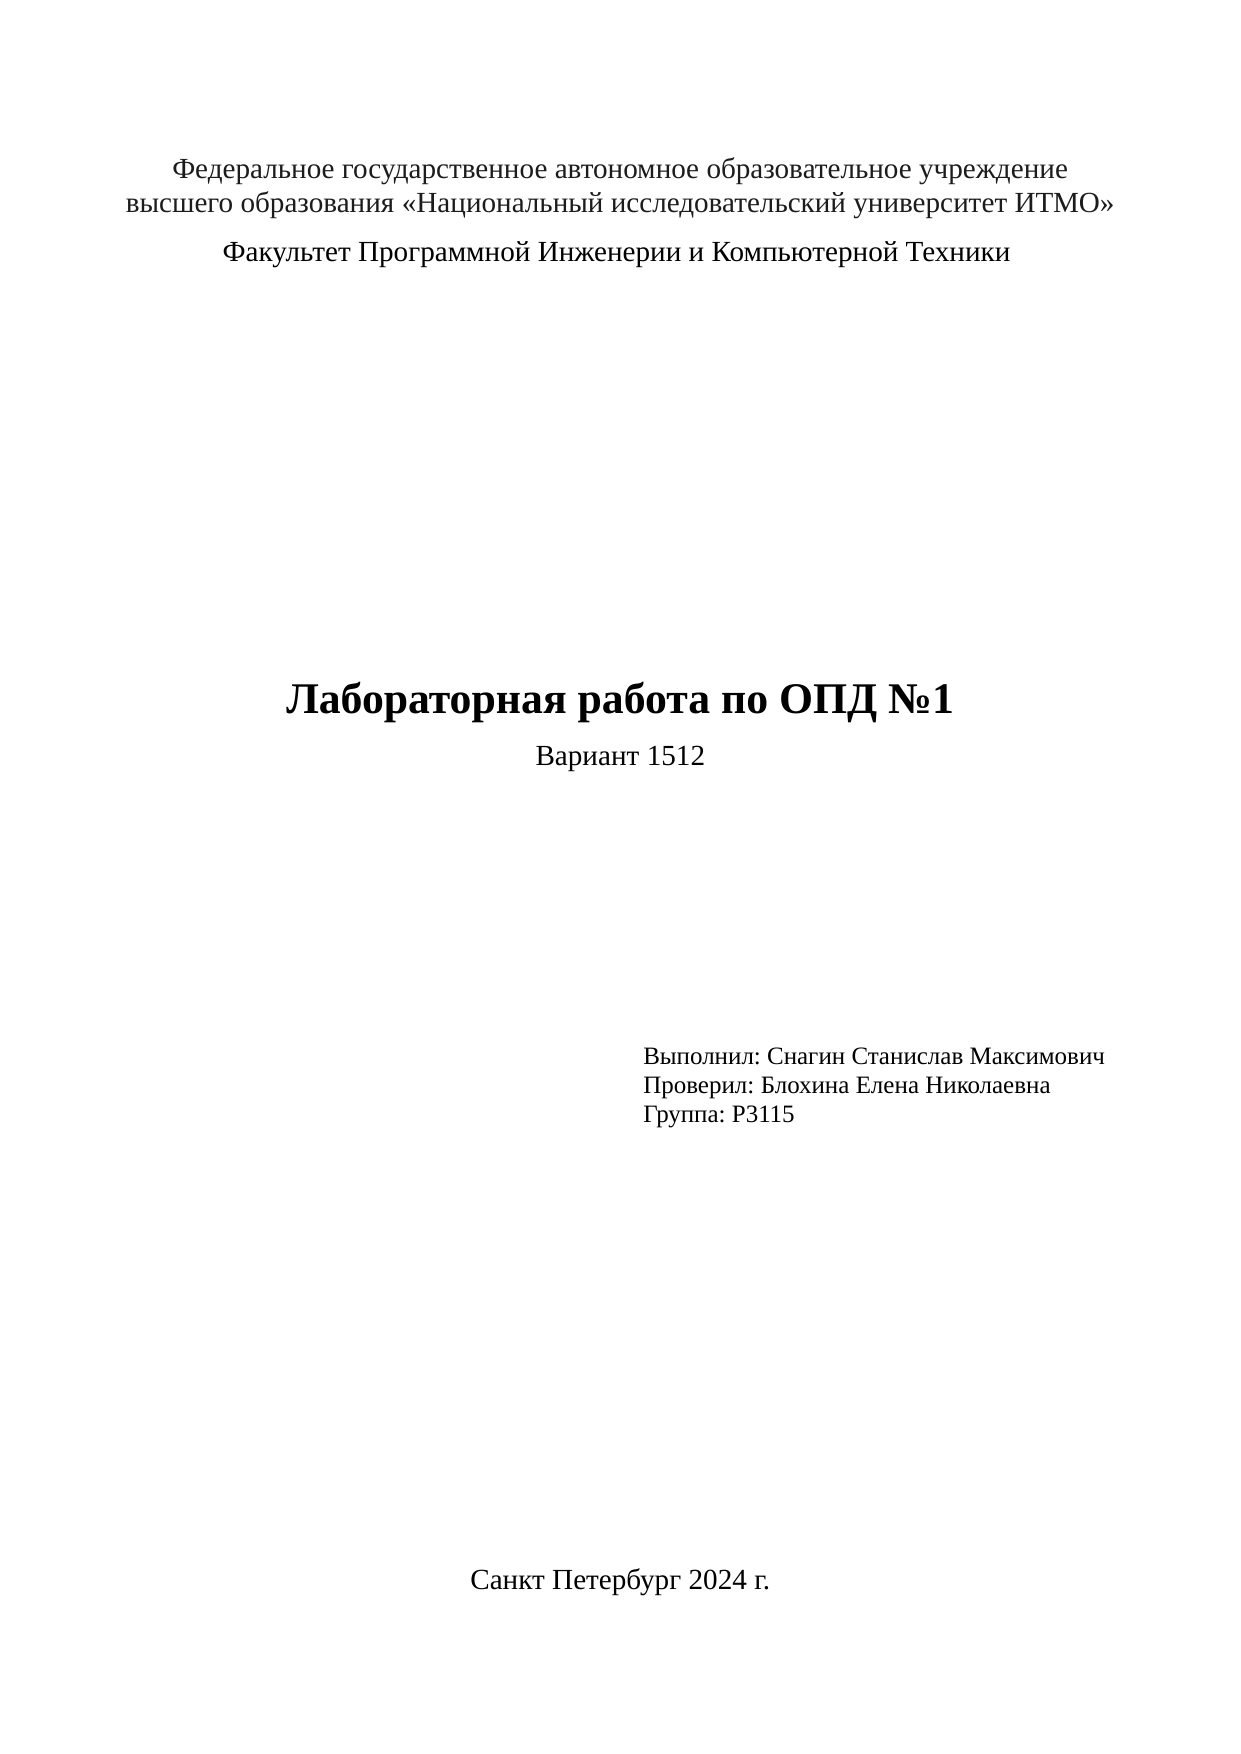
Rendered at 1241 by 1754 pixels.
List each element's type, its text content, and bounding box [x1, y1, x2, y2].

text Лабораторная работа по ОПД №1 [118, 672, 1122, 723]
text Выполнил: Снагин Станислав Максимович [643, 1041, 1122, 1070]
text Федеральное государственное автономное образовательное учреждение высшего образования «Национальный исследовательский университет ИТМО» [118, 152, 1122, 219]
text Проверил: Блохина Елена Николаевна [643, 1070, 1122, 1099]
text Группа: Р3115 [643, 1099, 1122, 1127]
text Факультет Программной Инженерии и Компьютерной Техники [118, 234, 1122, 267]
text Вариант 1512 [118, 738, 1122, 771]
text Санкт Петербург 2024 г. [118, 1562, 1122, 1596]
